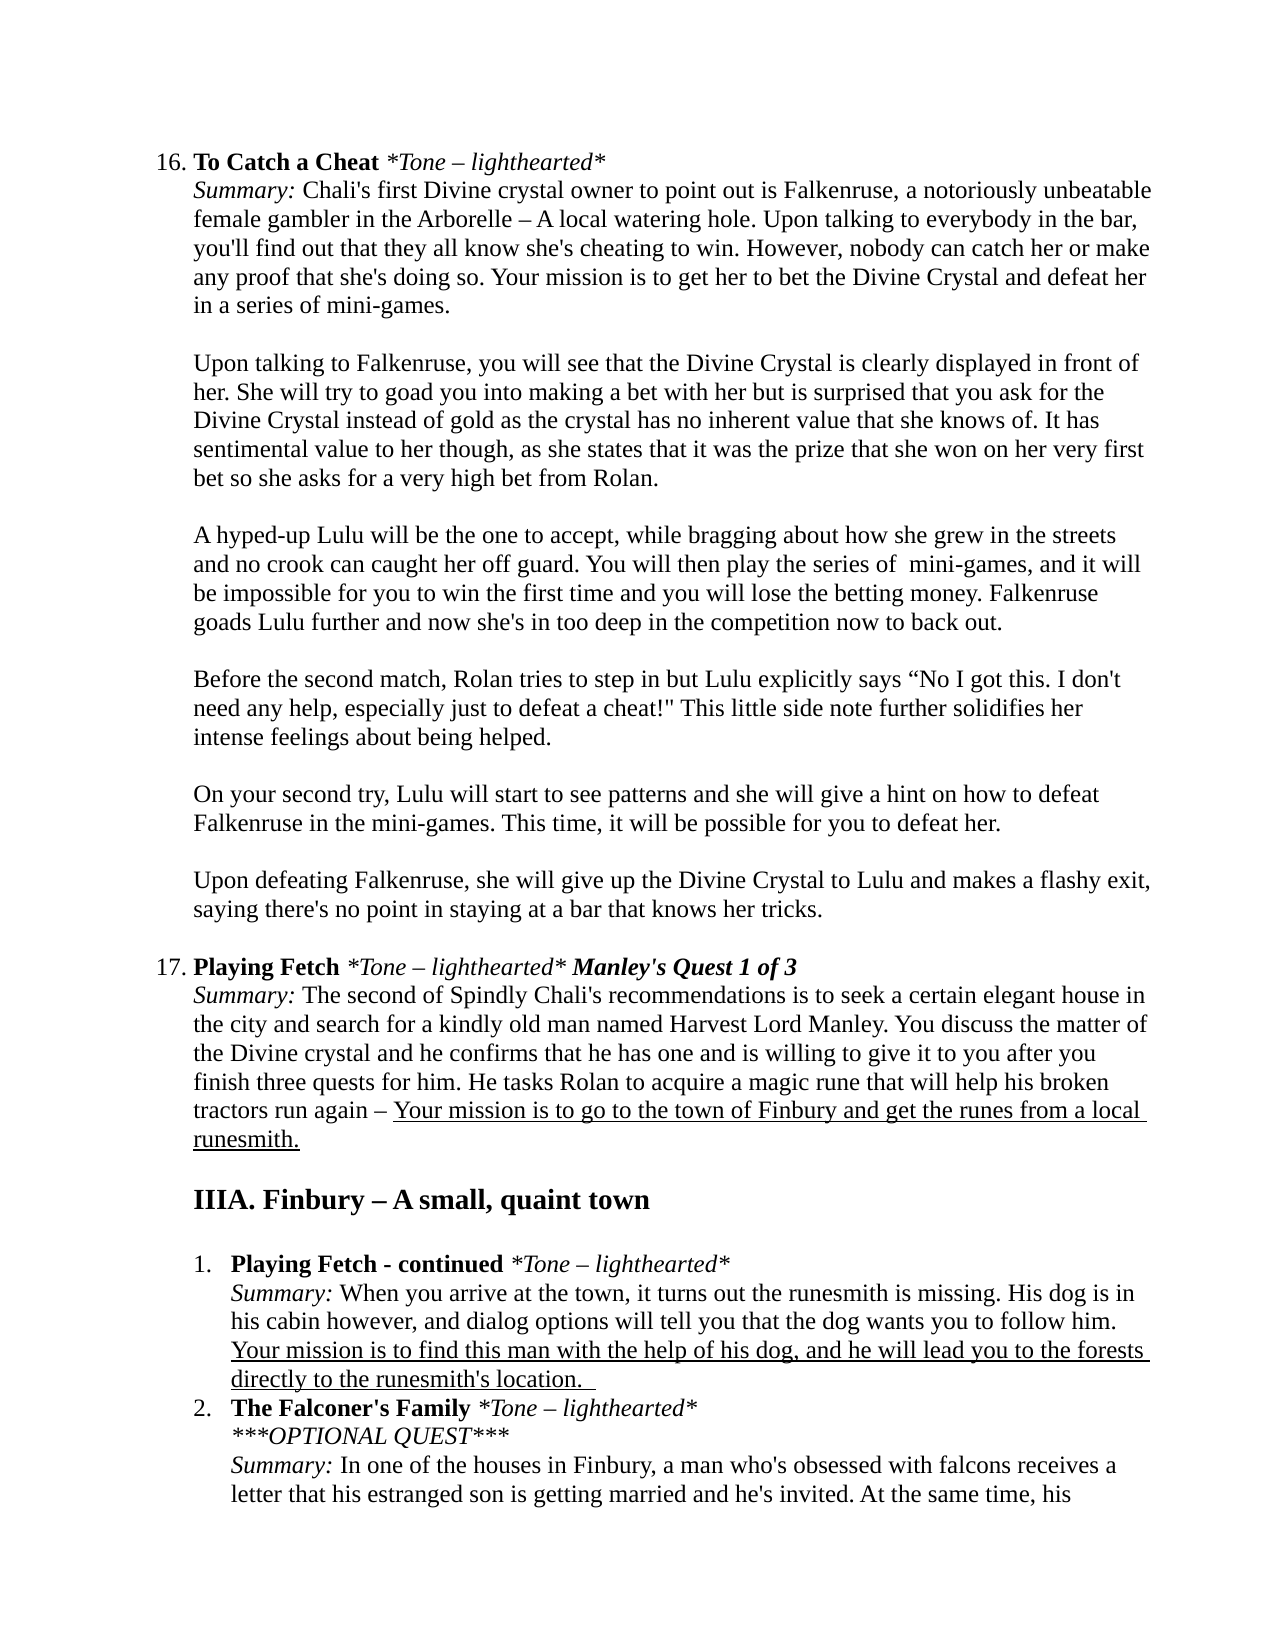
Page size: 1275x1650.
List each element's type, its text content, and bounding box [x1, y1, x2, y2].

list The Falconer's Family *Tone – lighthearted* [193, 1393, 1157, 1421]
list A hyped-up Lulu will be the one to accept, while bragging about how she grew in the streets and no crook can caught her off guard. You will then play the series of mini-games, and it will be impossible for you to win the first time and you will lose the betting money. Falkenruse goads Lulu further and now she's in too deep in the competition now to back out. [156, 521, 1157, 636]
list On your second try, Lulu will start to see patterns and she will give a hint on how to defeat Falkenruse in the mini-games. This time, it will be possible for you to defeat her. [156, 779, 1157, 837]
list ***OPTIONAL QUEST*** [193, 1421, 1157, 1450]
list Summary: The second of Spindly Chali's recommendations is to seek a certain elegant house in the city and search for a kindly old man named Harvest Lord Manley. You discuss the matter of the Divine crystal and he confirms that he has one and is willing to give it to you after you finish three quests for him. He tasks Rolan to acquire a magic rune that will help his broken tractors run again – Your mission is to go to the town of Finbury and get the runes from a local runesmith. [156, 981, 1157, 1153]
list Summary: In one of the houses in Finbury, a man who's obsessed with falcons receives a letter that his estranged son is getting married and he's invited. At the same time, his [193, 1450, 1157, 1508]
list Upon defeating Falkenruse, she will give up the Divine Crystal to Lulu and makes a flashy exit, saying there's no point in staying at a bar that knows her tricks. [156, 866, 1157, 923]
list IIIA. Finbury – A small, quaint town [156, 1182, 1157, 1215]
list To Catch a Cheat *Tone – lighthearted* [156, 147, 1157, 176]
list Playing Fetch *Tone – lighthearted* Manley's Quest 1 of 3 [156, 952, 1157, 981]
list Before the second match, Rolan tries to step in but Lulu explicitly says “No I got this. I don't need any help, especially just to defeat a cheat!" This little side note further solidifies her intense feelings about being helped. [156, 664, 1157, 751]
list Summary: Chali's first Divine crystal owner to point out is Falkenruse, a notoriously unbeatable female gambler in the Arborelle – A local watering hole. Upon talking to everybody in the bar, you'll find out that they all know she's cheating to win. However, nobody can catch her or make any proof that she's doing so. Your mission is to get her to bet the Divine Crystal and defeat her in a series of mini-games. [156, 176, 1157, 319]
list Upon talking to Falkenruse, you will see that the Divine Crystal is clearly displayed in front of her. She will try to goad you into making a bet with her but is surprised that you ask for the Divine Crystal instead of gold as the crystal has no inherent value that she knows of. It has sentimental value to her though, as she states that it was the prize that she won on her very first bet so she asks for a very high bet from Rolan. [156, 348, 1157, 492]
list Summary: When you arrive at the town, it turns out the runesmith is missing. His dog is in his cabin however, and dialog options will tell you that the dog wants you to follow him. Your mission is to find this man with the help of his dog, and he will lead you to the forests directly to the runesmith's location. [193, 1278, 1157, 1393]
list Playing Fetch - continued *Tone – lighthearted* [193, 1249, 1157, 1278]
